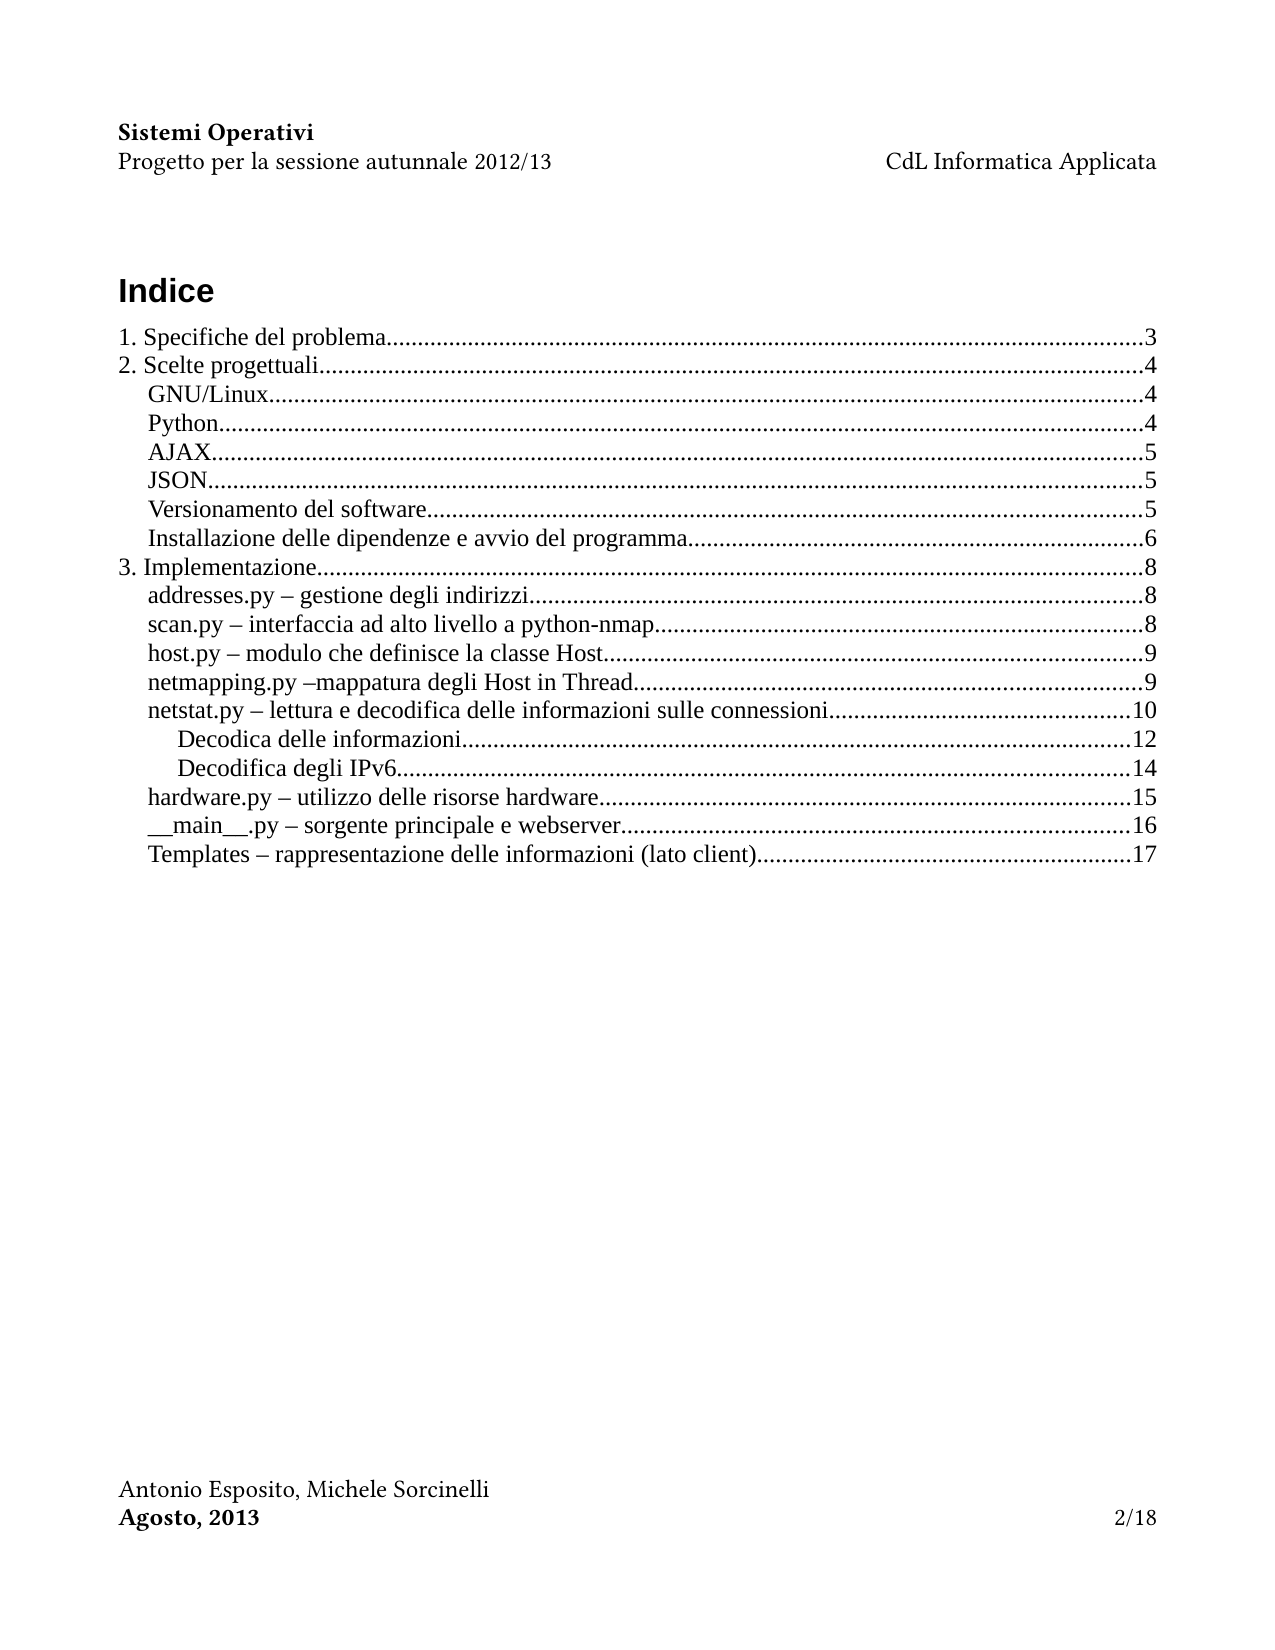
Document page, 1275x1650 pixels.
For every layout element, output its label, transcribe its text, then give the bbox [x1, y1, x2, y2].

text Templates – rappresentazione delle informazioni (lato client) 17 [148, 839, 1157, 868]
text addresses.py – gestione degli indirizzi 8 [148, 580, 1157, 609]
text 3. Implementazione 8 [118, 552, 1157, 580]
text Decodica delle informazioni 12 [177, 724, 1157, 753]
text GNU/Linux 4 [148, 379, 1157, 408]
text __main__.py – sorgente principale e webserver 16 [148, 810, 1157, 839]
text JSON 5 [148, 465, 1157, 494]
text host.py – modulo che definisce la classe Host 9 [148, 638, 1157, 667]
text Installazione delle dipendenze e avvio del programma 6 [148, 523, 1157, 552]
text Versionamento del software 5 [148, 494, 1157, 523]
text Python 4 [148, 408, 1157, 437]
text netmapping.py –mappatura degli Host in Thread 9 [148, 667, 1157, 695]
text Decodifica degli IPv6 14 [177, 753, 1157, 782]
text netstat.py – lettura e decodifica delle informazioni sulle connessioni 10 [148, 695, 1157, 724]
text scan.py – interfaccia ad alto livello a python-nmap 8 [148, 609, 1157, 638]
subtitle Indice [118, 271, 1157, 309]
text AJAX 5 [148, 437, 1157, 465]
text 1. Specifiche del problema 3 [118, 322, 1157, 350]
text 2. Scelte progettuali 4 [118, 350, 1157, 379]
text hardware.py – utilizzo delle risorse hardware 15 [148, 782, 1157, 810]
